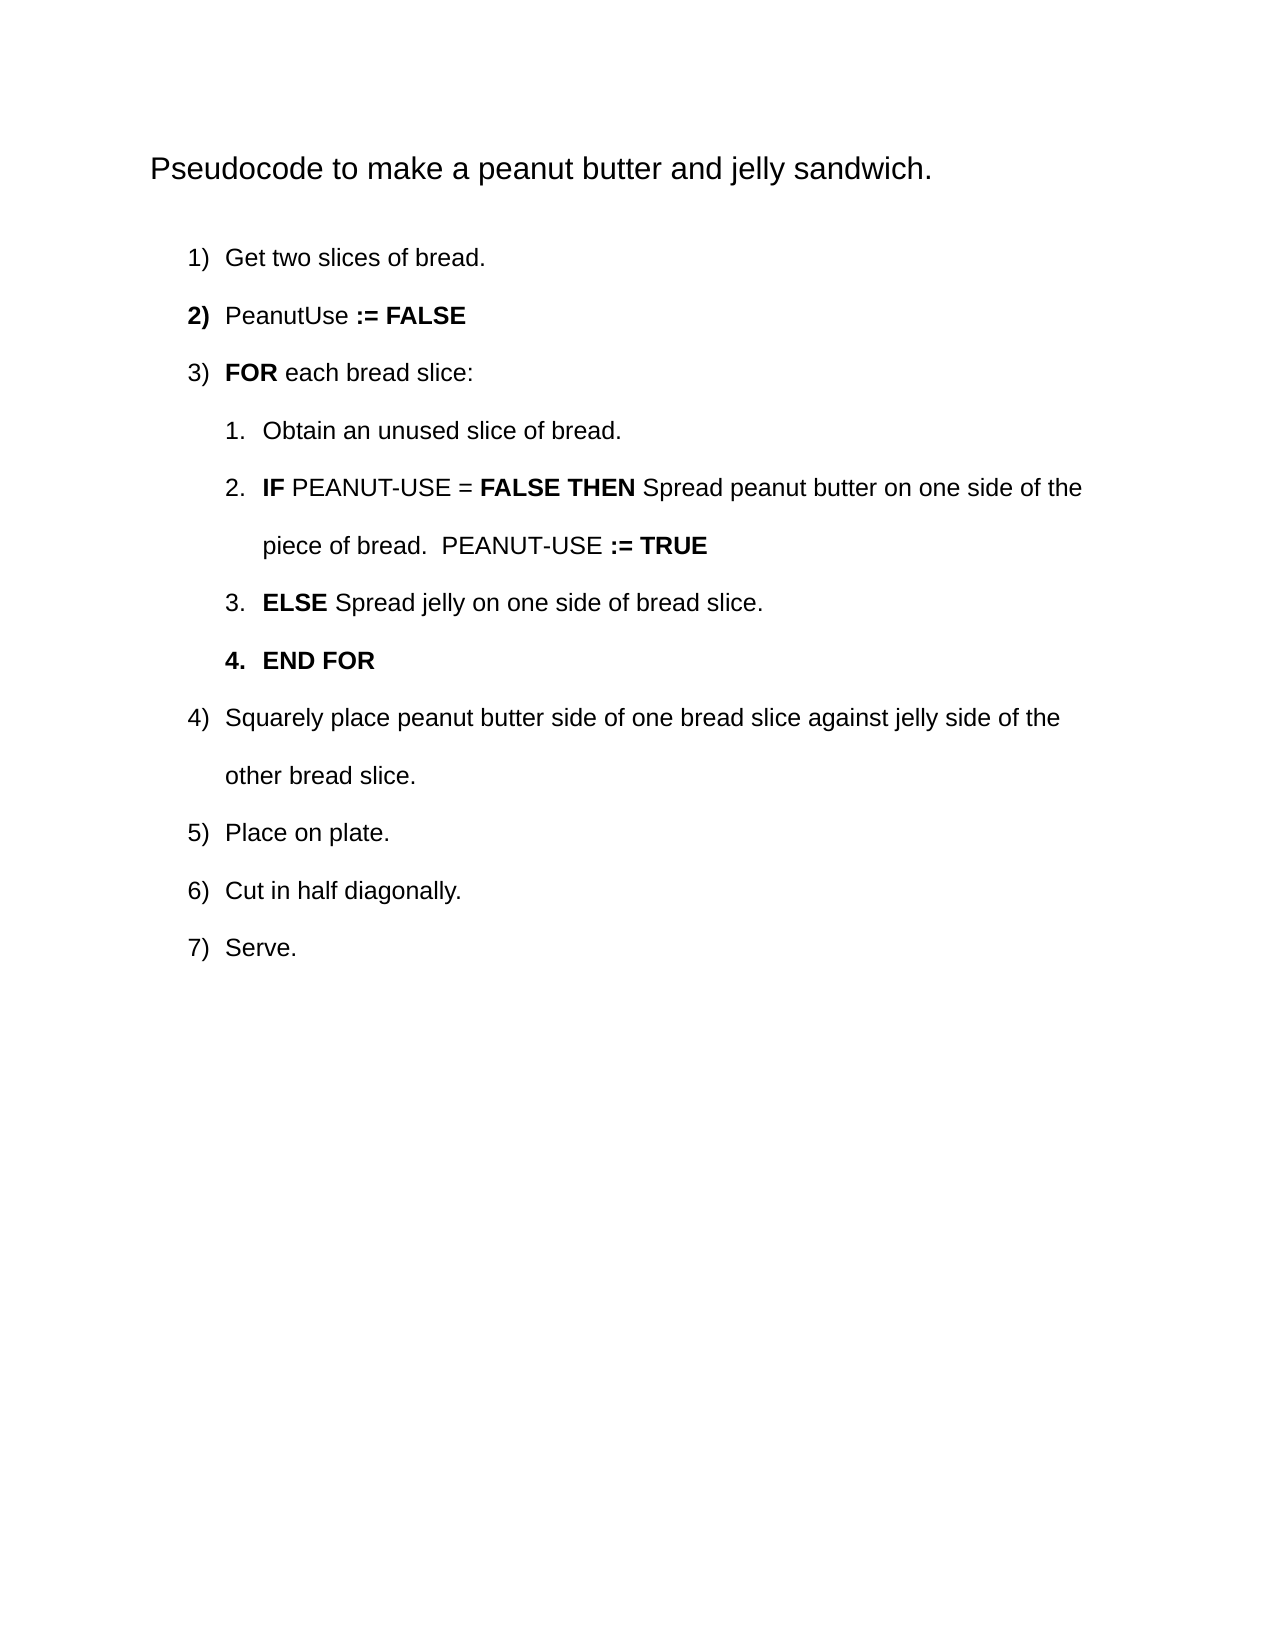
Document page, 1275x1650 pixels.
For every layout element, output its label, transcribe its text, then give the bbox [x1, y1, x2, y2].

list IF PEANUT-USE = FALSE THEN Spread peanut butter on one side of the piece of bread. PEANUT-USE := TRUE [225, 473, 1125, 560]
list FOR each bread slice: [187, 358, 1125, 387]
list Cut in half diagonally. [187, 876, 1125, 905]
list PeanutUse := FALSE [187, 301, 1125, 330]
list Place on plate. [187, 818, 1125, 847]
list END FOR [225, 646, 1125, 675]
text Pseudocode to make a peanut butter and jelly sandwich. [150, 150, 1125, 186]
list Squarely place peanut butter side of one bread slice against jelly side of the other bread slice. [187, 703, 1125, 790]
list Get two slices of bread. [187, 243, 1125, 272]
list Obtain an unused slice of bread. [225, 416, 1125, 445]
list Serve. [187, 933, 1125, 962]
list ELSE Spread jelly on one side of bread slice. [225, 588, 1125, 617]
